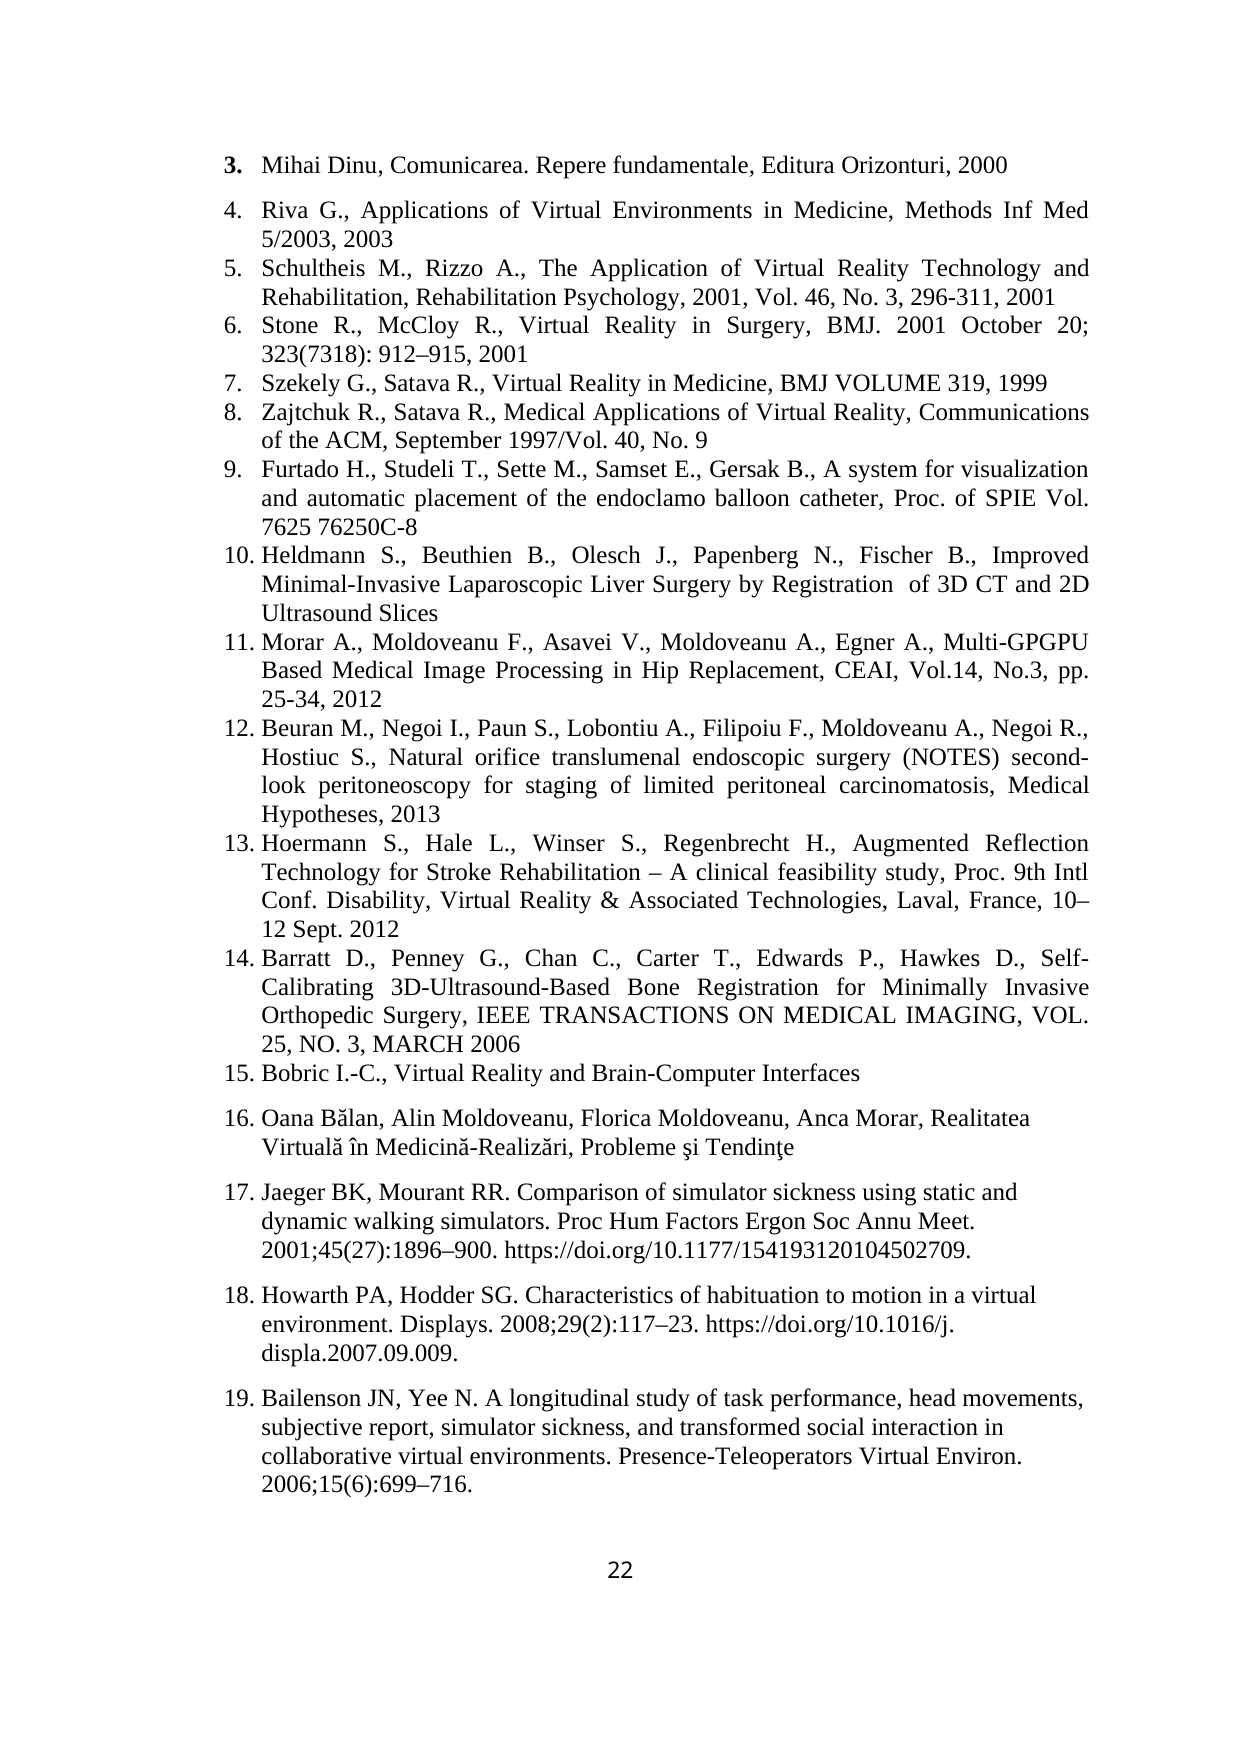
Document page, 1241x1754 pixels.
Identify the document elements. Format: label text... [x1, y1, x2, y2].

list Riva G., Applications of Virtual Environments in Medicine, Methods Inf Med 5/2003, 2003 [224, 195, 1090, 253]
list Mihai Dinu, Comunicarea. Repere fundamentale, Editura Orizonturi, 2000 [224, 150, 1090, 179]
list Schultheis M., Rizzo A., The Application of Virtual Reality Technology and Rehabilitation, Rehabilitation Psychology, 2001, Vol. 46, No. 3, 296-311, 2001 [224, 253, 1090, 310]
list Szekely G., Satava R., Virtual Reality in Medicine, BMJ VOLUME 319, 1999 [224, 368, 1090, 397]
list Morar A., Moldoveanu F., Asavei V., Moldoveanu A., Egner A., Multi-GPGPU Based Medical Image Processing in Hip Replacement, CEAI, Vol.14, No.3, pp. 25-34, 2012 [224, 627, 1090, 713]
list Hoermann S., Hale L., Winser S., Regenbrecht H., Augmented Reflection Technology for Stroke Rehabilitation – A clinical feasibility study, Proc. 9th Intl Conf. Disability, Virtual Reality & Associated Technologies, Laval, France, 10–12 Sept. 2012 [224, 828, 1090, 943]
list Howarth PA, Hodder SG. Characteristics of habituation to motion in a virtual environment. Displays. 2008;29(2):117–23. https://doi.org/10.1016/j. displa.2007.09.009. [224, 1280, 1090, 1367]
list Heldmann S., Beuthien B., Olesch J., Papenberg N., Fischer B., Improved Minimal-Invasive Laparoscopic Liver Surgery by Registration of 3D CT and 2D Ultrasound Slices [224, 540, 1090, 627]
list Jaeger BK, Mourant RR. Comparison of simulator sickness using static and dynamic walking simulators. Proc Hum Factors Ergon Soc Annu Meet. 2001;45(27):1896–900. https://doi.org/10.1177/154193120104502709. [224, 1177, 1090, 1264]
list Zajtchuk R., Satava R., Medical Applications of Virtual Reality, Communications of the ACM, September 1997/Vol. 40, No. 9 [224, 397, 1090, 454]
list Bobric I.-C., Virtual Reality and Brain-Computer Interfaces [224, 1058, 1090, 1087]
list Furtado H., Studeli T., Sette M., Samset E., Gersak B., A system for visualization and automatic placement of the endoclamo balloon catheter, Proc. of SPIE Vol. 7625 76250C-8 [224, 454, 1090, 540]
list Oana Bălan, Alin Moldoveanu, Florica Moldoveanu, Anca Morar, Realitatea Virtuală în Medicină-Realizări, Probleme şi Tendinţe [224, 1103, 1090, 1161]
list Bailenson JN, Yee N. A longitudinal study of task performance, head movements, subjective report, simulator sickness, and transformed social interaction in collaborative virtual environments. Presence-Teleoperators Virtual Environ. 2006;15(6):699–716. [224, 1383, 1090, 1498]
list Barratt D., Penney G., Chan C., Carter T., Edwards P., Hawkes D., Self-Calibrating 3D-Ultrasound-Based Bone Registration for Minimally Invasive Orthopedic Surgery, IEEE TRANSACTIONS ON MEDICAL IMAGING, VOL. 25, NO. 3, MARCH 2006 [224, 943, 1090, 1058]
list Stone R., McCloy R., Virtual Reality in Surgery, BMJ. 2001 October 20; 323(7318): 912–915, 2001 [224, 310, 1090, 368]
list Beuran M., Negoi I., Paun S., Lobontiu A., Filipoiu F., Moldoveanu A., Negoi R., Hostiuc S., Natural orifice translumenal endoscopic surgery (NOTES) second-look peritoneoscopy for staging of limited peritoneal carcinomatosis, Medical Hypotheses, 2013 [224, 713, 1090, 828]
